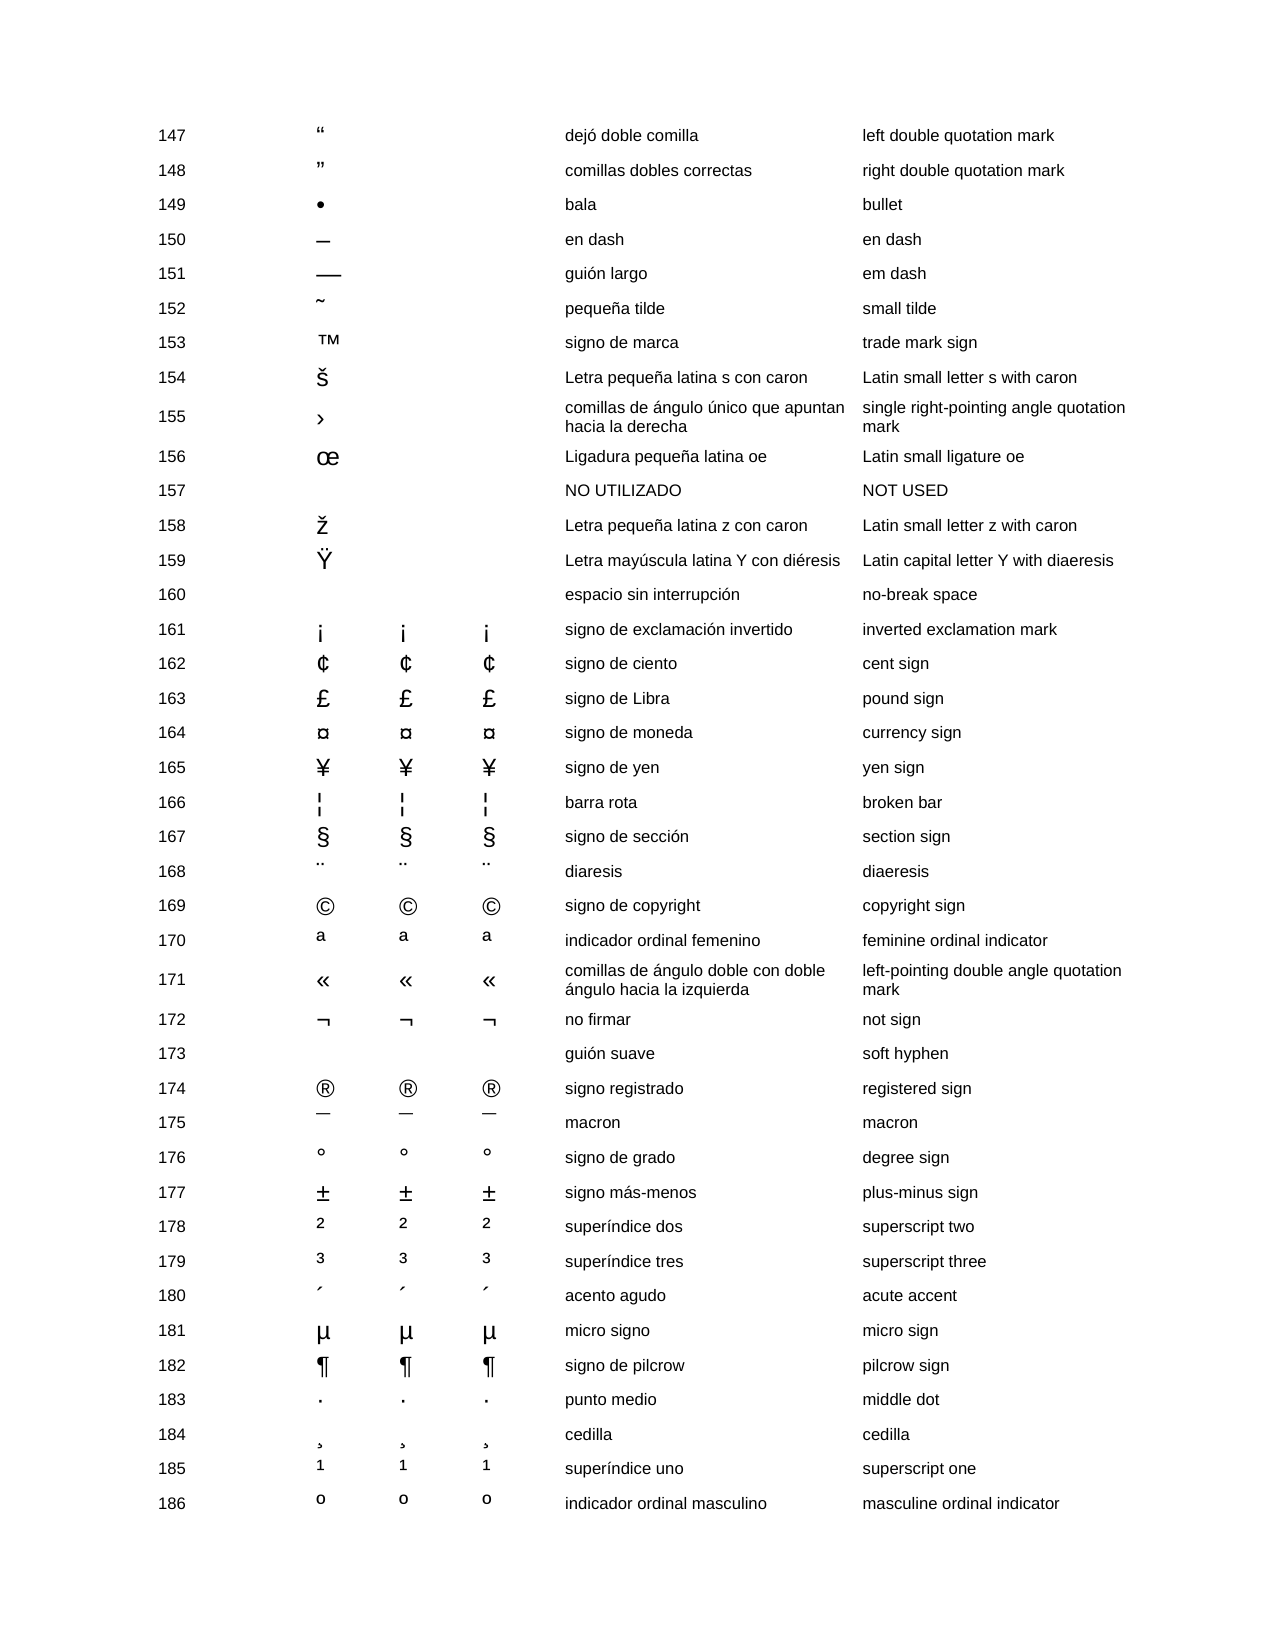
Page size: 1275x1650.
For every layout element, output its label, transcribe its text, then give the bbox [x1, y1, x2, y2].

table_cell ” [313, 153, 396, 187]
table_cell [230, 256, 313, 291]
table_cell signo de pilcrow [562, 1348, 859, 1382]
table_cell [479, 291, 562, 326]
table_cell pequeña tilde [562, 291, 859, 326]
table_cell Letra mayúscula latina Y con diéresis [562, 543, 859, 577]
table_cell ˜ [313, 291, 396, 326]
table_cell [230, 395, 313, 439]
table_cell ® [479, 1071, 562, 1106]
table_cell [230, 889, 313, 923]
table_cell guión largo [562, 256, 859, 291]
table_cell masculine ordinal indicator [860, 1486, 1157, 1521]
table_cell indicador ordinal femenino [562, 923, 859, 958]
table_cell 167 [118, 819, 230, 854]
table_cell 148 [118, 153, 230, 187]
table_cell currency sign [860, 716, 1157, 750]
table_cell [230, 1036, 313, 1071]
table_cell [479, 508, 562, 543]
table_cell 171 [118, 958, 230, 1002]
table_cell 159 [118, 543, 230, 577]
table_cell [230, 646, 313, 681]
table_cell 163 [118, 681, 230, 716]
table_cell 173 [118, 1036, 230, 1071]
table_cell © [479, 889, 562, 923]
table_cell 160 [118, 577, 230, 612]
table_cell Latin small letter z with caron [860, 508, 1157, 543]
table_cell ¶ [313, 1348, 396, 1382]
table_cell Latin capital letter Y with diaeresis [860, 543, 1157, 577]
table_cell ¥ [313, 750, 396, 785]
table_cell espacio sin interrupción [562, 577, 859, 612]
table_cell ¨ [396, 854, 479, 888]
table_cell [230, 187, 313, 222]
table_cell [479, 577, 562, 612]
table_cell cedilla [860, 1417, 1157, 1451]
table_cell signo registrado [562, 1071, 859, 1106]
table_cell [230, 1175, 313, 1209]
table_cell single right-pointing angle quotation mark [860, 395, 1157, 439]
table_cell ¡ [313, 612, 396, 646]
table_cell § [396, 819, 479, 854]
table_cell registered sign [860, 1071, 1157, 1106]
table_cell ¦ [313, 785, 396, 819]
table_cell º [313, 1486, 396, 1521]
table_cell 178 [118, 1209, 230, 1244]
table_cell ª [396, 923, 479, 958]
table_cell small tilde [860, 291, 1157, 326]
table_cell ¤ [396, 716, 479, 750]
table_cell 175 [118, 1106, 230, 1140]
table_cell 177 [118, 1175, 230, 1209]
table_cell [230, 958, 313, 1002]
table_cell acute accent [860, 1279, 1157, 1313]
table_cell signo de moneda [562, 716, 859, 750]
table_cell [479, 187, 562, 222]
table_cell punto medio [562, 1382, 859, 1417]
table_cell ª [479, 923, 562, 958]
table_cell [396, 118, 479, 153]
table_cell ¨ [479, 854, 562, 888]
table_cell ® [396, 1071, 479, 1106]
table_cell comillas de ángulo doble con doble ángulo hacia la izquierda [562, 958, 859, 1002]
table_cell [230, 1417, 313, 1451]
table_cell ¯ [479, 1106, 562, 1140]
table_cell copyright sign [860, 889, 1157, 923]
table_cell [230, 681, 313, 716]
table_cell [479, 222, 562, 256]
table_cell indicador ordinal masculino [562, 1486, 859, 1521]
table_cell ­ [313, 1036, 396, 1071]
table_cell ² [313, 1209, 396, 1244]
table_cell signo de Libra [562, 681, 859, 716]
table_cell guión suave [562, 1036, 859, 1071]
table_cell µ [313, 1313, 396, 1348]
table_cell [230, 1348, 313, 1382]
table_cell 152 [118, 291, 230, 326]
table_cell not sign [860, 1002, 1157, 1036]
table_cell 156 [118, 439, 230, 473]
table_cell en dash [562, 222, 859, 256]
table_cell ¢ [396, 646, 479, 681]
table_cell • [313, 187, 396, 222]
table_cell ¯ [313, 1106, 396, 1140]
table_cell left-pointing double angle quotation mark [860, 958, 1157, 1002]
table_cell cent sign [860, 646, 1157, 681]
table_cell ° [479, 1140, 562, 1175]
table_cell [230, 1451, 313, 1486]
table_cell 180 [118, 1279, 230, 1313]
table_cell 182 [118, 1348, 230, 1382]
table_cell ¶ [396, 1348, 479, 1382]
table_cell 179 [118, 1244, 230, 1278]
table_cell right double quotation mark [860, 153, 1157, 187]
table_cell [230, 923, 313, 958]
table_cell ¬ [479, 1002, 562, 1036]
table_cell 147 [118, 118, 230, 153]
table_cell macron [562, 1106, 859, 1140]
table_cell [230, 1106, 313, 1140]
table_cell º [479, 1486, 562, 1521]
table_cell 151 [118, 256, 230, 291]
table_cell broken bar [860, 785, 1157, 819]
table_cell ¥ [396, 750, 479, 785]
table_cell 184 [118, 1417, 230, 1451]
table_cell [230, 854, 313, 888]
table_cell © [396, 889, 479, 923]
table_cell [396, 326, 479, 360]
table_cell ´ [396, 1279, 479, 1313]
table_cell 168 [118, 854, 230, 888]
table_cell cedilla [562, 1417, 859, 1451]
table_cell ° [313, 1140, 396, 1175]
table_cell 155 [118, 395, 230, 439]
table_cell ¯ [396, 1106, 479, 1140]
table_cell [396, 222, 479, 256]
table_cell acento agudo [562, 1279, 859, 1313]
table_cell Ÿ [313, 543, 396, 577]
table_cell micro signo [562, 1313, 859, 1348]
table_cell signo más-menos [562, 1175, 859, 1209]
table_cell ¬ [396, 1002, 479, 1036]
table_cell ¨ [313, 854, 396, 888]
table_cell ¡ [479, 612, 562, 646]
table_cell 154 [118, 360, 230, 395]
table_cell [479, 439, 562, 473]
table_cell [230, 716, 313, 750]
table_cell pound sign [860, 681, 1157, 716]
table_cell [230, 1313, 313, 1348]
table_cell 170 [118, 923, 230, 958]
table_cell en dash [860, 222, 1157, 256]
table_cell £ [313, 681, 396, 716]
table_cell “ [313, 118, 396, 153]
table_cell ­ [396, 1036, 479, 1071]
table_cell trade mark sign [860, 326, 1157, 360]
table_cell [230, 153, 313, 187]
table_cell [479, 118, 562, 153]
table_cell 166 [118, 785, 230, 819]
table_cell [230, 222, 313, 256]
table_cell signo de ciento [562, 646, 859, 681]
table_cell [396, 360, 479, 395]
table_cell superscript two [860, 1209, 1157, 1244]
table_cell bala [562, 187, 859, 222]
table_cell [230, 1071, 313, 1106]
table_cell µ [396, 1313, 479, 1348]
table_cell « [479, 958, 562, 1002]
table_cell soft hyphen [860, 1036, 1157, 1071]
table_cell [230, 1002, 313, 1036]
table_cell  [313, 474, 396, 508]
table_cell 149 [118, 187, 230, 222]
table_cell ² [396, 1209, 479, 1244]
table_cell 186 [118, 1486, 230, 1521]
table_cell  [479, 474, 562, 508]
table_cell 181 [118, 1313, 230, 1348]
table_cell diaeresis [860, 854, 1157, 888]
table_cell 153 [118, 326, 230, 360]
table_cell dejó doble comilla [562, 118, 859, 153]
table_cell [396, 153, 479, 187]
table_cell ³ [396, 1244, 479, 1278]
table_cell [230, 819, 313, 854]
table_cell ± [479, 1175, 562, 1209]
table_cell © [313, 889, 396, 923]
table_cell 157 [118, 474, 230, 508]
table_cell [230, 1279, 313, 1313]
table_cell [396, 439, 479, 473]
table_cell · [396, 1382, 479, 1417]
table_cell no firmar [562, 1002, 859, 1036]
table_cell 172 [118, 1002, 230, 1036]
table_cell [479, 153, 562, 187]
table_cell [230, 1486, 313, 1521]
table_cell [479, 326, 562, 360]
table_cell › [313, 395, 396, 439]
table_cell 150 [118, 222, 230, 256]
table_cell signo de yen [562, 750, 859, 785]
table_cell comillas de ángulo único que apuntan hacia la derecha [562, 395, 859, 439]
table_cell ± [313, 1175, 396, 1209]
table_cell Latin small letter s with caron [860, 360, 1157, 395]
table_cell ³ [313, 1244, 396, 1278]
table_cell ¸ [313, 1417, 396, 1451]
table_cell ¥ [479, 750, 562, 785]
table_cell signo de sección [562, 819, 859, 854]
table_cell 183 [118, 1382, 230, 1417]
table_cell [396, 256, 479, 291]
table_cell Latin small ligature oe [860, 439, 1157, 473]
table_cell · [313, 1382, 396, 1417]
table_cell superíndice tres [562, 1244, 859, 1278]
table_cell — [313, 256, 396, 291]
table_cell ¹ [313, 1451, 396, 1486]
table_cell ´ [313, 1279, 396, 1313]
table_cell middle dot [860, 1382, 1157, 1417]
table_cell ¬ [313, 1002, 396, 1036]
table_cell 176 [118, 1140, 230, 1175]
table_cell 185 [118, 1451, 230, 1486]
table_cell [230, 118, 313, 153]
table_cell [396, 543, 479, 577]
table_cell NO UTILIZADO [562, 474, 859, 508]
table_cell [230, 474, 313, 508]
table_cell signo de copyright [562, 889, 859, 923]
table_cell [230, 360, 313, 395]
table_cell ¢ [479, 646, 562, 681]
table_cell 174 [118, 1071, 230, 1106]
table_cell [479, 395, 562, 439]
table_cell 162 [118, 646, 230, 681]
table_cell ± [396, 1175, 479, 1209]
table_cell left double quotation mark [860, 118, 1157, 153]
table_cell plus-minus sign [860, 1175, 1157, 1209]
table_cell £ [479, 681, 562, 716]
table_cell œ [313, 439, 396, 473]
table_cell [230, 291, 313, 326]
table_cell [230, 1209, 313, 1244]
table_cell [479, 256, 562, 291]
table_cell [230, 750, 313, 785]
table_cell no-break space [860, 577, 1157, 612]
table_cell  [396, 474, 479, 508]
table_cell ¶ [479, 1348, 562, 1382]
table_cell signo de marca [562, 326, 859, 360]
table_cell [479, 543, 562, 577]
table_cell [396, 508, 479, 543]
table_cell ¹ [479, 1451, 562, 1486]
table_cell [230, 326, 313, 360]
table_cell superíndice dos [562, 1209, 859, 1244]
table_cell NOT USED [860, 474, 1157, 508]
table_cell micro sign [860, 1313, 1157, 1348]
table_cell [230, 1244, 313, 1278]
table_cell µ [479, 1313, 562, 1348]
table_cell § [479, 819, 562, 854]
table_cell signo de grado [562, 1140, 859, 1175]
table_cell ž [313, 508, 396, 543]
table_cell [313, 577, 396, 612]
table_cell diaresis [562, 854, 859, 888]
table_cell [230, 1140, 313, 1175]
table_cell pilcrow sign [860, 1348, 1157, 1382]
table_cell · [479, 1382, 562, 1417]
table_cell ¤ [479, 716, 562, 750]
table_cell ³ [479, 1244, 562, 1278]
table_cell ¹ [396, 1451, 479, 1486]
table_cell [479, 360, 562, 395]
table_cell comillas dobles correctas [562, 153, 859, 187]
table_cell [230, 612, 313, 646]
table_cell Ligadura pequeña latina oe [562, 439, 859, 473]
table_cell ´ [479, 1279, 562, 1313]
table_cell [230, 785, 313, 819]
table_cell ™ [313, 326, 396, 360]
table_cell ¸ [479, 1417, 562, 1451]
table_cell Letra pequeña latina s con caron [562, 360, 859, 395]
table_cell ¦ [396, 785, 479, 819]
table_cell feminine ordinal indicator [860, 923, 1157, 958]
table_cell 161 [118, 612, 230, 646]
table_cell [230, 439, 313, 473]
table_cell Letra pequeña latina z con caron [562, 508, 859, 543]
table_cell [396, 187, 479, 222]
table_cell macron [860, 1106, 1157, 1140]
table_cell inverted exclamation mark [860, 612, 1157, 646]
table_cell [230, 543, 313, 577]
table_cell [230, 577, 313, 612]
table_cell ² [479, 1209, 562, 1244]
table_cell £ [396, 681, 479, 716]
table_cell barra rota [562, 785, 859, 819]
table_cell 169 [118, 889, 230, 923]
table_cell 158 [118, 508, 230, 543]
table_cell « [313, 958, 396, 1002]
table_cell ª [313, 923, 396, 958]
table_cell ¤ [313, 716, 396, 750]
table_cell section sign [860, 819, 1157, 854]
table_cell « [396, 958, 479, 1002]
table_cell 165 [118, 750, 230, 785]
table_cell ¡ [396, 612, 479, 646]
table_cell superscript one [860, 1451, 1157, 1486]
table_cell ® [313, 1071, 396, 1106]
table_cell º [396, 1486, 479, 1521]
table_cell superíndice uno [562, 1451, 859, 1486]
table_cell degree sign [860, 1140, 1157, 1175]
table_cell ¦ [479, 785, 562, 819]
table_cell [396, 577, 479, 612]
table_cell ¸ [396, 1417, 479, 1451]
table_cell 164 [118, 716, 230, 750]
table_cell [396, 291, 479, 326]
table_cell § [313, 819, 396, 854]
table_cell [396, 395, 479, 439]
table_cell superscript three [860, 1244, 1157, 1278]
table_cell – [313, 222, 396, 256]
table_cell [230, 1382, 313, 1417]
table_cell signo de exclamación invertido [562, 612, 859, 646]
table_cell em dash [860, 256, 1157, 291]
table_cell ° [396, 1140, 479, 1175]
table_cell š [313, 360, 396, 395]
table_cell ­ [479, 1036, 562, 1071]
table_cell [230, 508, 313, 543]
table_cell yen sign [860, 750, 1157, 785]
table_cell ¢ [313, 646, 396, 681]
table_cell bullet [860, 187, 1157, 222]
